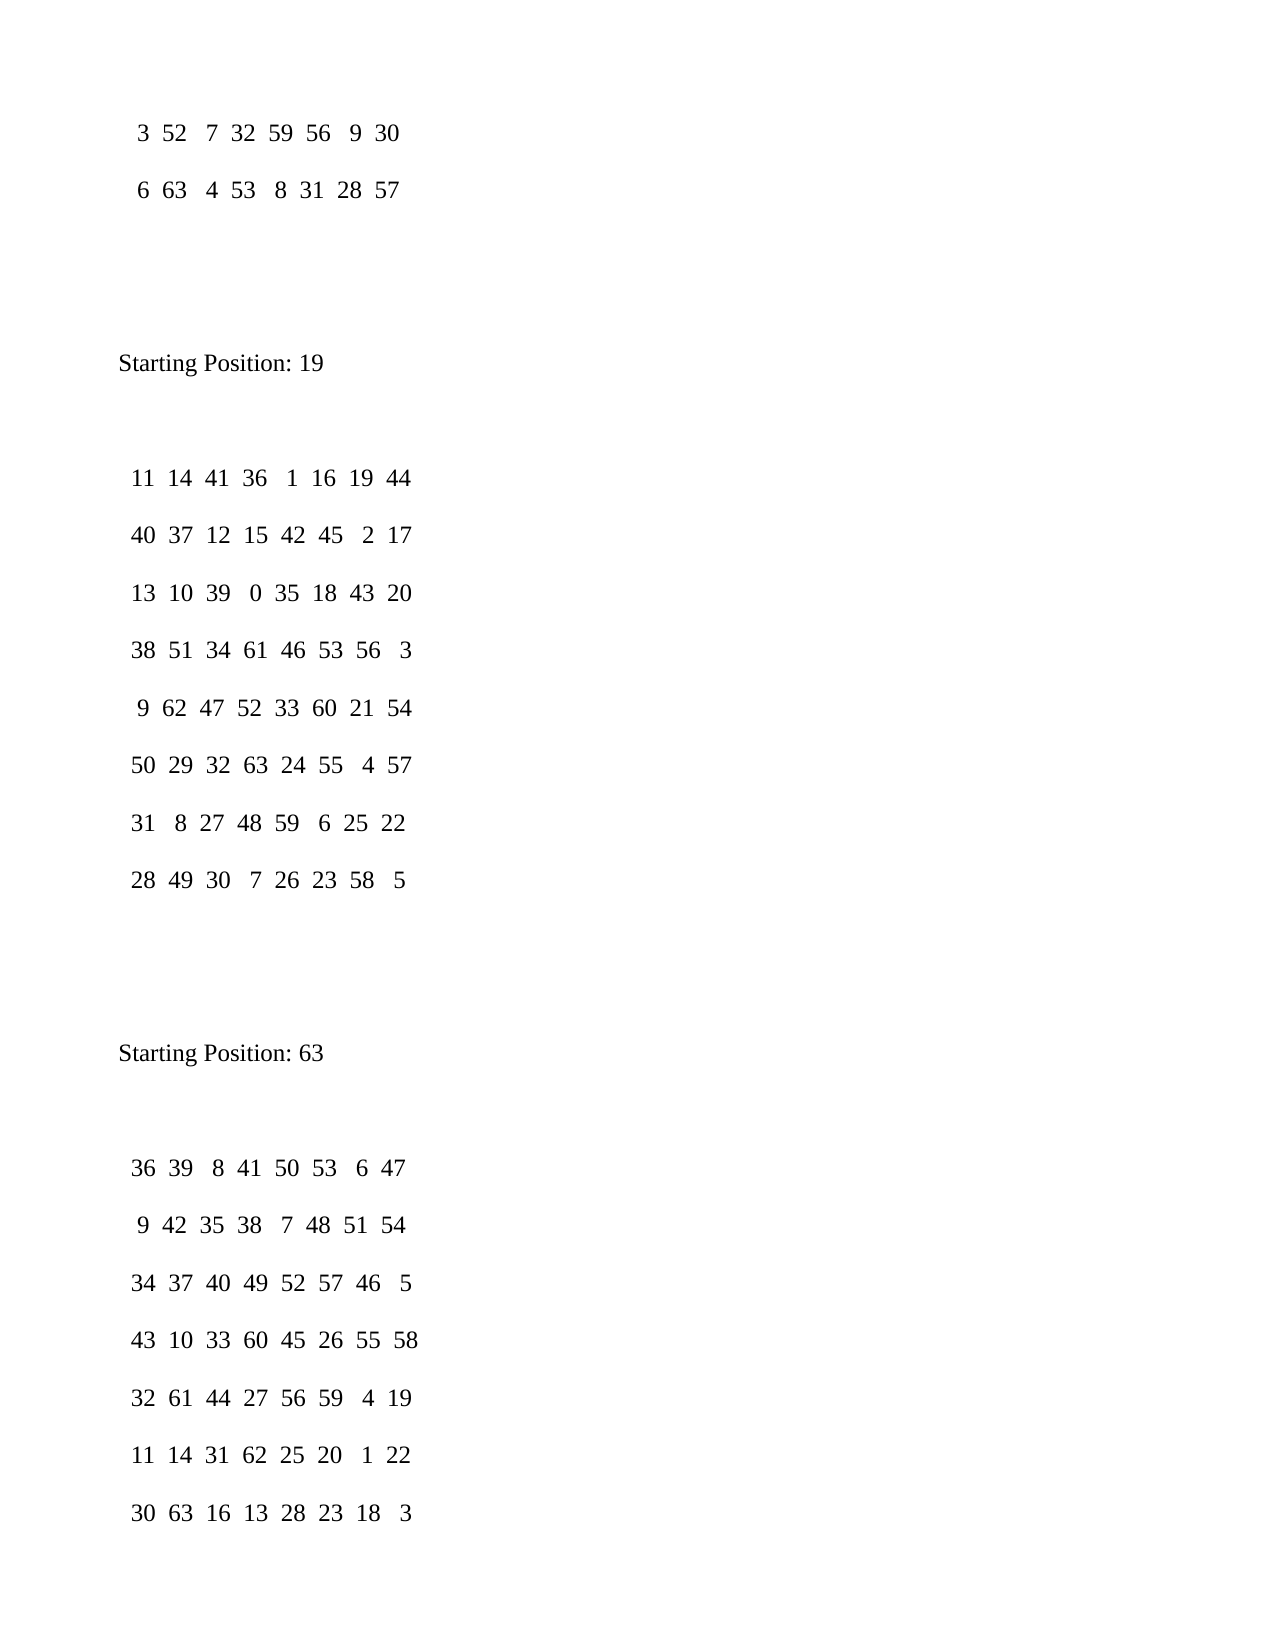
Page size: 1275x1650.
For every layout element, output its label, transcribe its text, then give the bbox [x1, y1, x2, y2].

text 30 63 16 13 28 23 18 3 [118, 1498, 1157, 1527]
text 43 10 33 60 45 26 55 58 [118, 1326, 1157, 1354]
text 50 29 32 63 24 55 4 57 [118, 751, 1157, 779]
text 6 63 4 53 8 31 28 57 [118, 176, 1157, 204]
text 31 8 27 48 59 6 25 22 [118, 808, 1157, 837]
text 9 62 47 52 33 60 21 54 [118, 693, 1157, 722]
text 34 37 40 49 52 57 46 5 [118, 1268, 1157, 1297]
text 38 51 34 61 46 53 56 3 [118, 636, 1157, 664]
text 11 14 31 62 25 20 1 22 [118, 1441, 1157, 1469]
text Starting Position: 19 [118, 348, 1157, 377]
text 40 37 12 15 42 45 2 17 [118, 521, 1157, 549]
text 11 14 41 36 1 16 19 44 [118, 463, 1157, 492]
text 9 42 35 38 7 48 51 54 [118, 1211, 1157, 1239]
text 13 10 39 0 35 18 43 20 [118, 578, 1157, 607]
text 32 61 44 27 56 59 4 19 [118, 1383, 1157, 1412]
text 28 49 30 7 26 23 58 5 [118, 866, 1157, 894]
text Starting Position: 63 [118, 1038, 1157, 1067]
text 36 39 8 41 50 53 6 47 [118, 1153, 1157, 1182]
text 3 52 7 32 59 56 9 30 [118, 118, 1157, 147]
